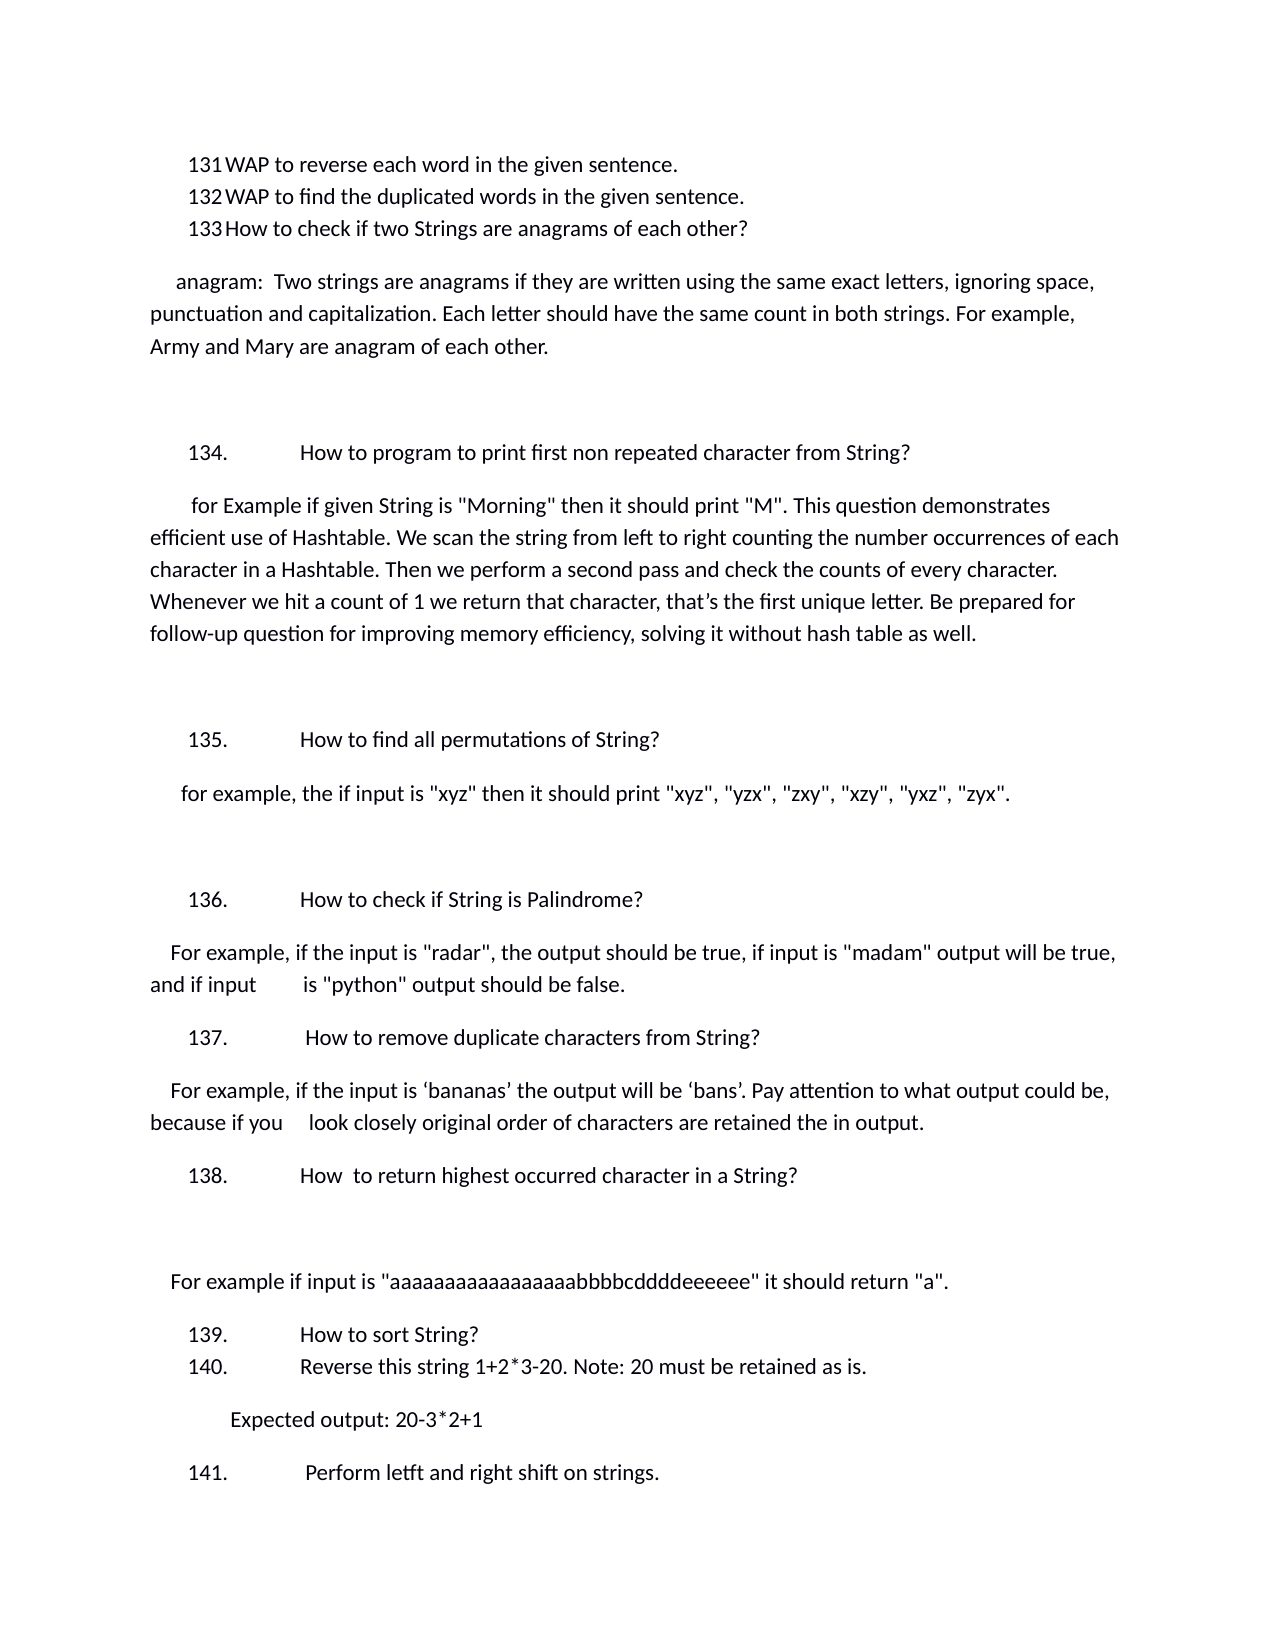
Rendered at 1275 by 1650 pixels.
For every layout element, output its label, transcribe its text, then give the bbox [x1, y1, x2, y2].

list How to check if two Strings are anagrams of each other? [187, 214, 1125, 242]
text anagram: Two strings are anagrams if they are written using the same exact letters, ignoring space, punctuation and capitalization. Each letter should have the same count in both strings. For example, Army and Mary are anagram of each other. [150, 267, 1125, 360]
list Perform letft and right shift on strings. [187, 1458, 1125, 1486]
list WAP to reverse each word in the given sentence. [187, 150, 1125, 178]
list How to check if String is Palindrome? [187, 885, 1125, 913]
text For example, if the input is ‘bananas’ the output will be ‘bans’. Pay attention to what output could be, because if you look closely original order of characters are retained the in output. [150, 1076, 1125, 1136]
list Reverse this string 1+2*3-20. Note: 20 must be retained as is. [187, 1352, 1125, 1380]
text for Example if given String is "Morning" then it should print "M". This question demonstrates efficient use of Hashtable. We scan the string from left to right counting the number occurrences of each character in a Hashtable. Then we perform a second pass and check the counts of every character. Whenever we hit a count of 1 we return that character, that’s the first unique letter. Be prepared for follow-up question for improving memory efficiency, solving it without hash table as well. [150, 491, 1125, 648]
list WAP to find the duplicated words in the given sentence. [187, 182, 1125, 210]
list How to find all permutations of String? [187, 726, 1125, 754]
text Expected output: 20-3*2+1 [150, 1405, 1125, 1433]
text For example, if the input is "radar", the output should be true, if input is "madam" output will be true, and if input is "python" output should be false. [150, 938, 1125, 998]
text For example if input is "aaaaaaaaaaaaaaaaabbbbcddddeeeeee" it should return "a". [150, 1267, 1125, 1295]
list How to program to print first non repeated character from String? [187, 438, 1125, 466]
text for example, the if input is "xyz" then it should print "xyz", "yzx", "zxy", "xzy", "yxz", "zyx". [150, 779, 1125, 807]
list How to sort String? [187, 1320, 1125, 1348]
list How to return highest occurred character in a String? [187, 1161, 1125, 1189]
list How to remove duplicate characters from String? [187, 1023, 1125, 1051]
